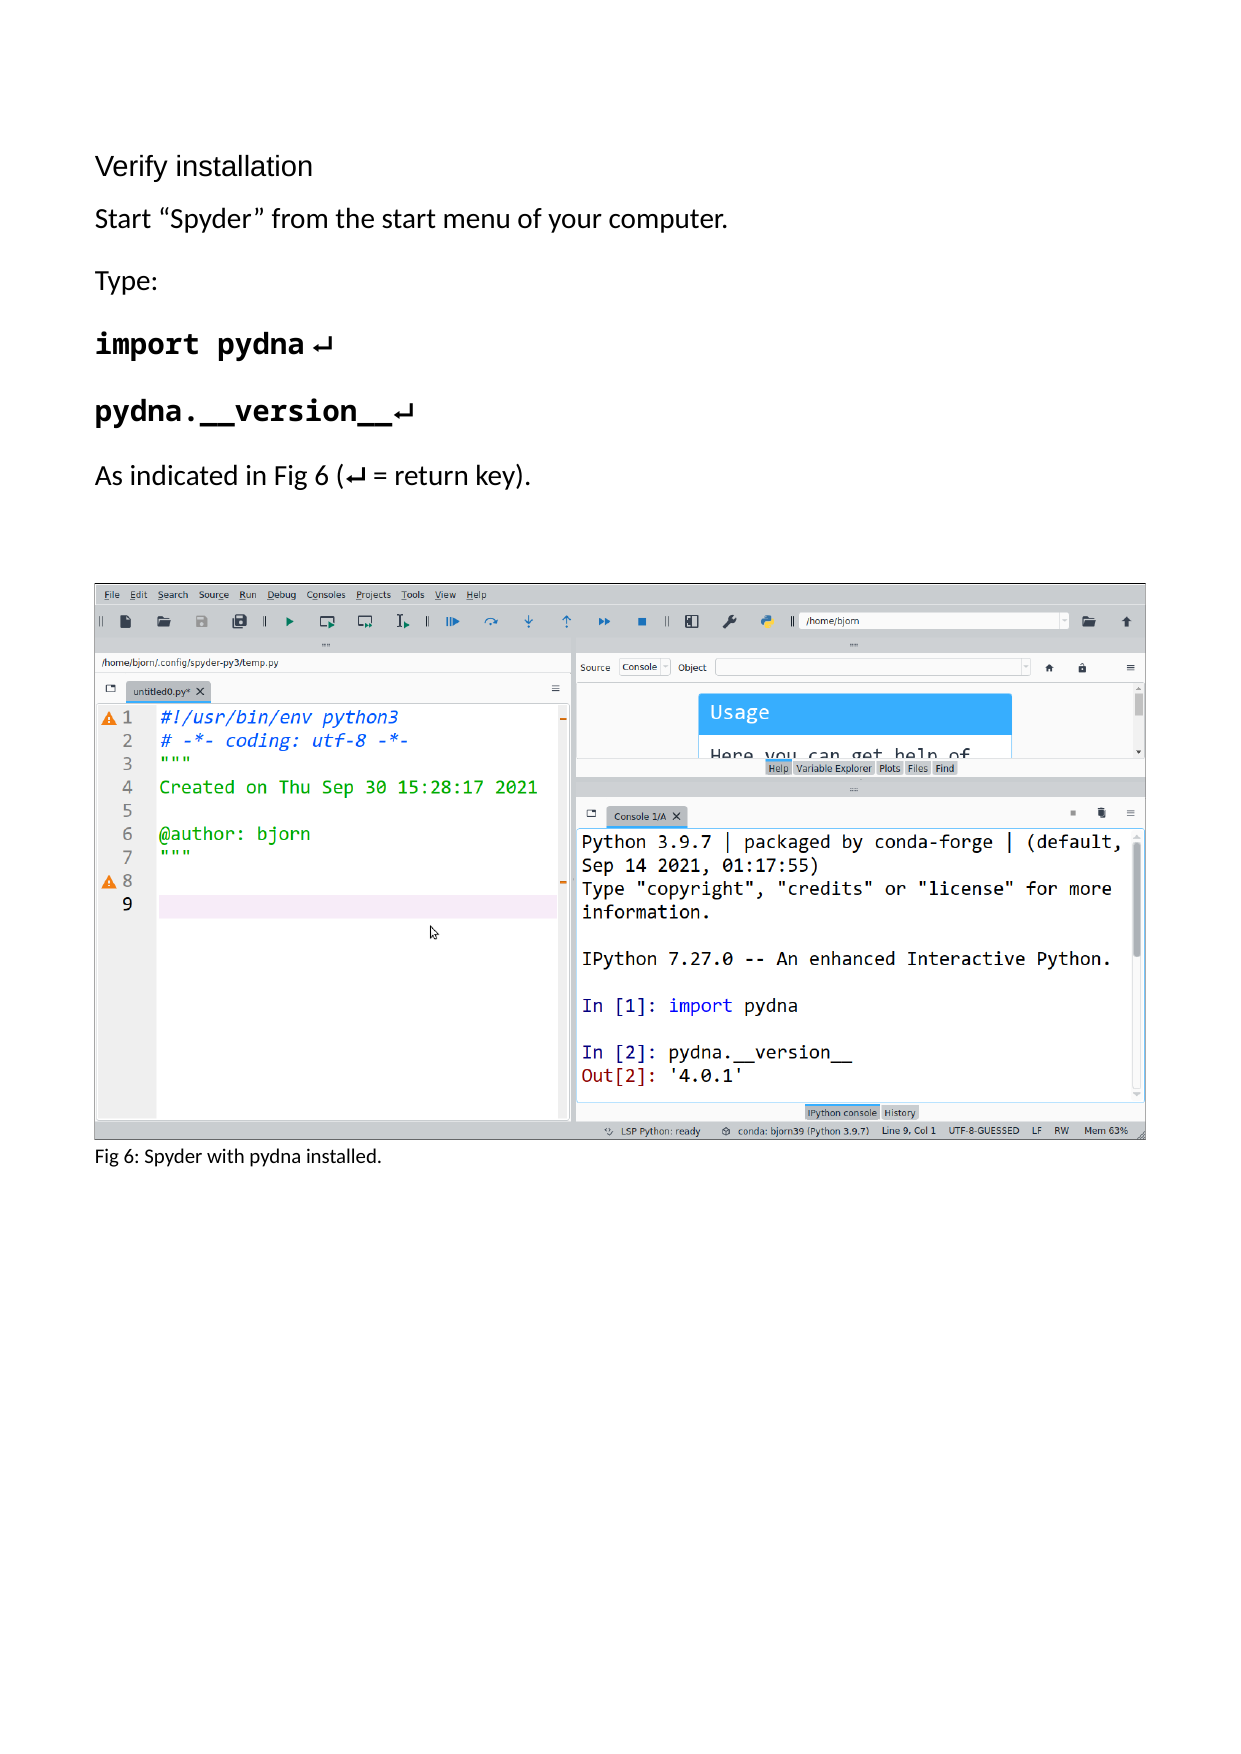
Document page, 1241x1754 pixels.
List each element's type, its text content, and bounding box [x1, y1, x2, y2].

subtitle Verify installation [94, 149, 1146, 183]
text import pydna ⮠ [94, 324, 1146, 363]
text Start “Spyder” from the start menu of your computer. [94, 200, 1146, 236]
text As indicated in Fig 6 (⮠ = return key). [94, 457, 1146, 492]
text Type: [94, 262, 1146, 297]
picture [94, 583, 1146, 1140]
text Fig 6: Spyder with pydna installed. [94, 1140, 1146, 1169]
text pydna.__version__⮠ [94, 390, 1146, 430]
